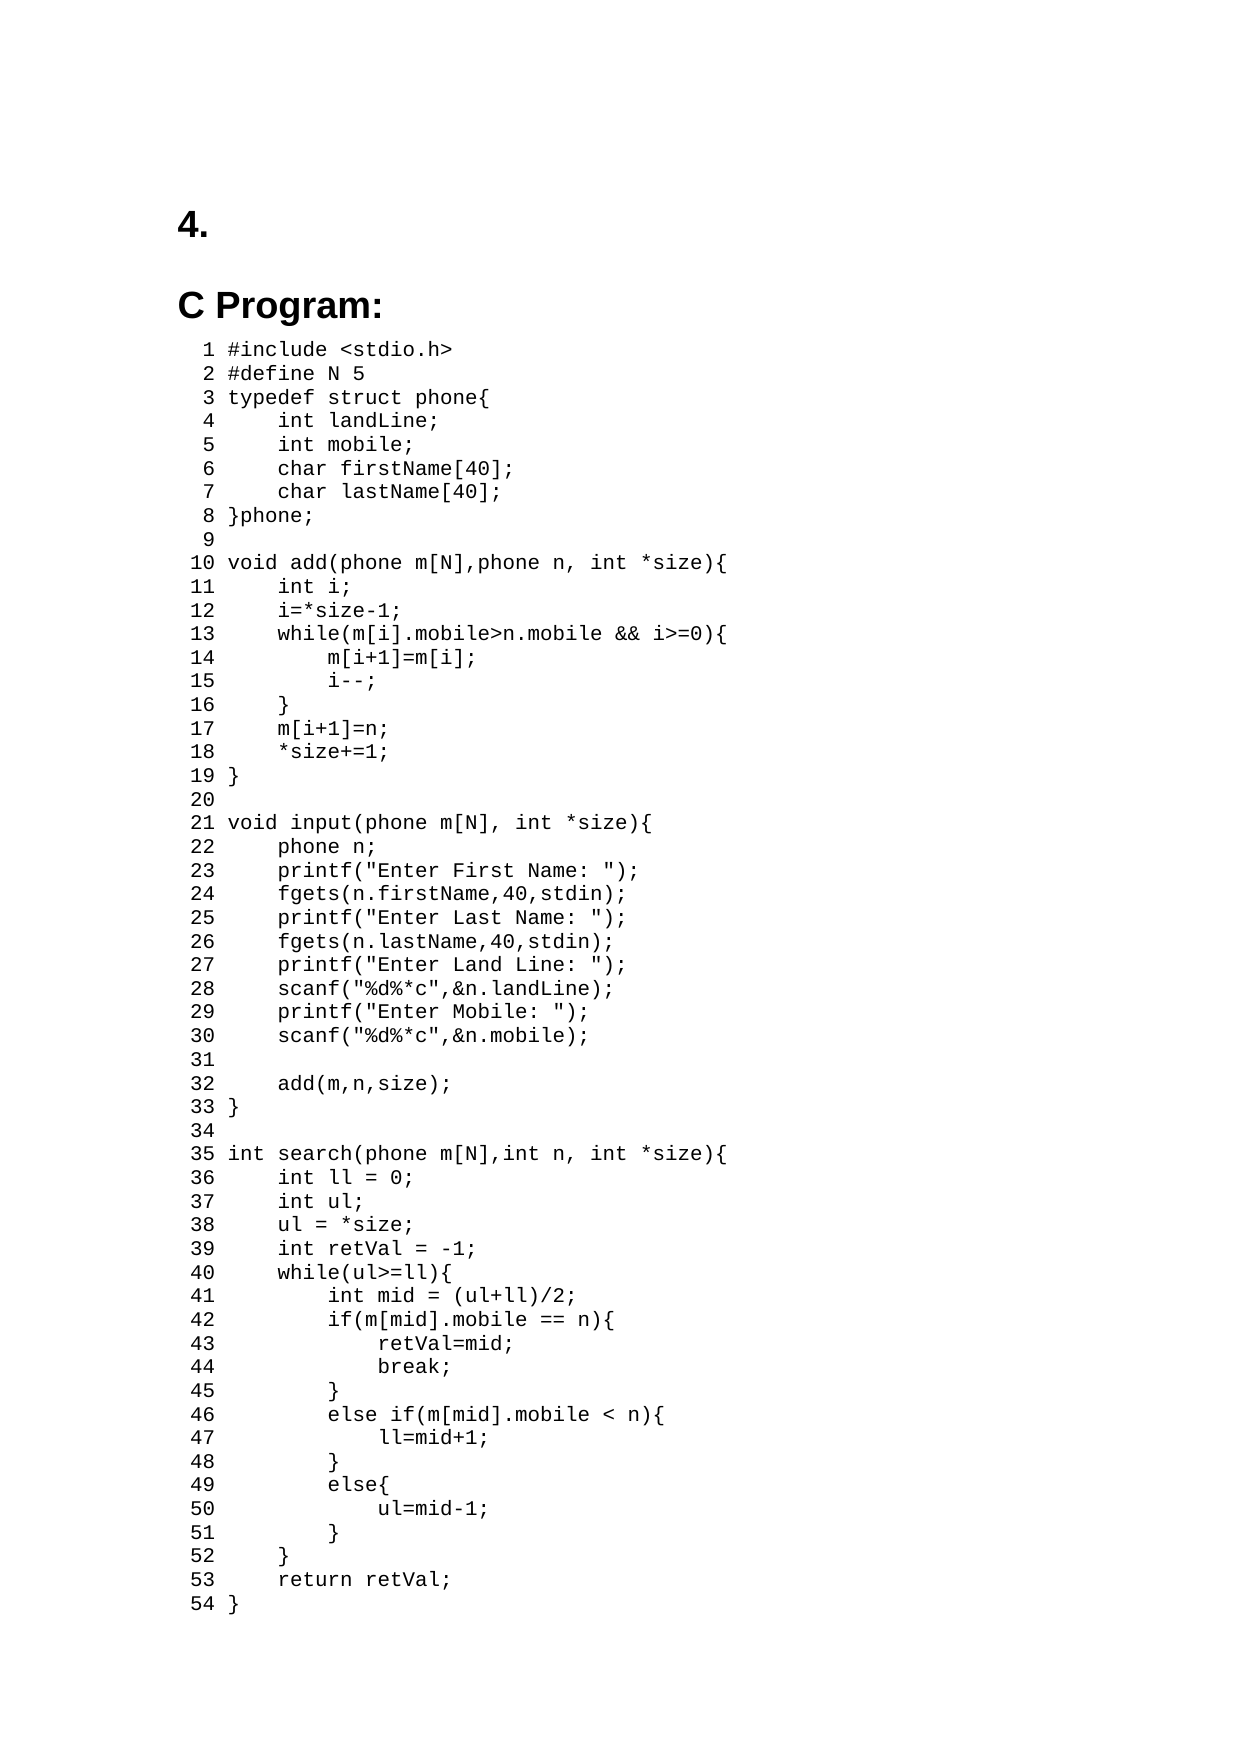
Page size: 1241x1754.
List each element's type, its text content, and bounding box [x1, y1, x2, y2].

text 38 ul = *size; [177, 1214, 1122, 1238]
text 47 ll=mid+1; [177, 1427, 1122, 1451]
text 34 [177, 1120, 1122, 1143]
text 52 } [177, 1545, 1122, 1569]
text 23 printf("Enter First Name: "); [177, 860, 1122, 883]
text 33 } [177, 1096, 1122, 1120]
text 48 } [177, 1451, 1122, 1474]
text 13 while(m[i].mobile>n.mobile && i>=0){ [177, 623, 1122, 647]
text 12 i=*size-1; [177, 599, 1122, 623]
text 51 } [177, 1522, 1122, 1545]
text 21 void input(phone m[N], int *size){ [177, 812, 1122, 836]
text 2 #define N 5 [177, 363, 1122, 387]
text 24 fgets(n.firstName,40,stdin); [177, 883, 1122, 907]
text 19 } [177, 765, 1122, 789]
text 15 i--; [177, 671, 1122, 694]
text 6 char firstName[40]; [177, 458, 1122, 481]
text 32 add(m,n,size); [177, 1072, 1122, 1096]
subtitle C Program: [177, 283, 1122, 327]
text 54 } [177, 1593, 1122, 1616]
text 25 printf("Enter Last Name: "); [177, 907, 1122, 931]
text 30 scanf("%d%*c",&n.mobile); [177, 1025, 1122, 1049]
text 14 m[i+1]=m[i]; [177, 647, 1122, 671]
text 27 printf("Enter Land Line: "); [177, 954, 1122, 978]
text 17 m[i+1]=n; [177, 718, 1122, 741]
text 20 [177, 789, 1122, 812]
text 4 int landLine; [177, 410, 1122, 434]
text 26 fgets(n.lastName,40,stdin); [177, 931, 1122, 954]
text 10 void add(phone m[N],phone n, int *size){ [177, 552, 1122, 576]
text 31 [177, 1049, 1122, 1072]
text 53 return retVal; [177, 1569, 1122, 1593]
text 11 int i; [177, 576, 1122, 599]
text 28 scanf("%d%*c",&n.landLine); [177, 978, 1122, 1002]
text 36 int ll = 0; [177, 1167, 1122, 1191]
text 29 printf("Enter Mobile: "); [177, 1002, 1122, 1025]
text 41 int mid = (ul+ll)/2; [177, 1285, 1122, 1309]
text 39 int retVal = -1; [177, 1238, 1122, 1262]
text 22 phone n; [177, 836, 1122, 860]
text 43 retVal=mid; [177, 1333, 1122, 1356]
text 3 typedef struct phone{ [177, 387, 1122, 410]
subtitle 4. [177, 202, 1122, 246]
text 8 }phone; [177, 505, 1122, 529]
text 5 int mobile; [177, 434, 1122, 458]
text 40 while(ul>=ll){ [177, 1262, 1122, 1285]
text 49 else{ [177, 1474, 1122, 1498]
text 44 break; [177, 1356, 1122, 1380]
text 16 } [177, 694, 1122, 718]
text 46 else if(m[mid].mobile < n){ [177, 1403, 1122, 1427]
text 50 ul=mid-1; [177, 1498, 1122, 1522]
text 18 *size+=1; [177, 741, 1122, 765]
text 45 } [177, 1380, 1122, 1403]
text 1 #include <stdio.h> [177, 339, 1122, 363]
text 37 int ul; [177, 1191, 1122, 1214]
text 9 [177, 529, 1122, 552]
text 42 if(m[mid].mobile == n){ [177, 1309, 1122, 1333]
text 7 char lastName[40]; [177, 481, 1122, 505]
text 35 int search(phone m[N],int n, int *size){ [177, 1143, 1122, 1167]
